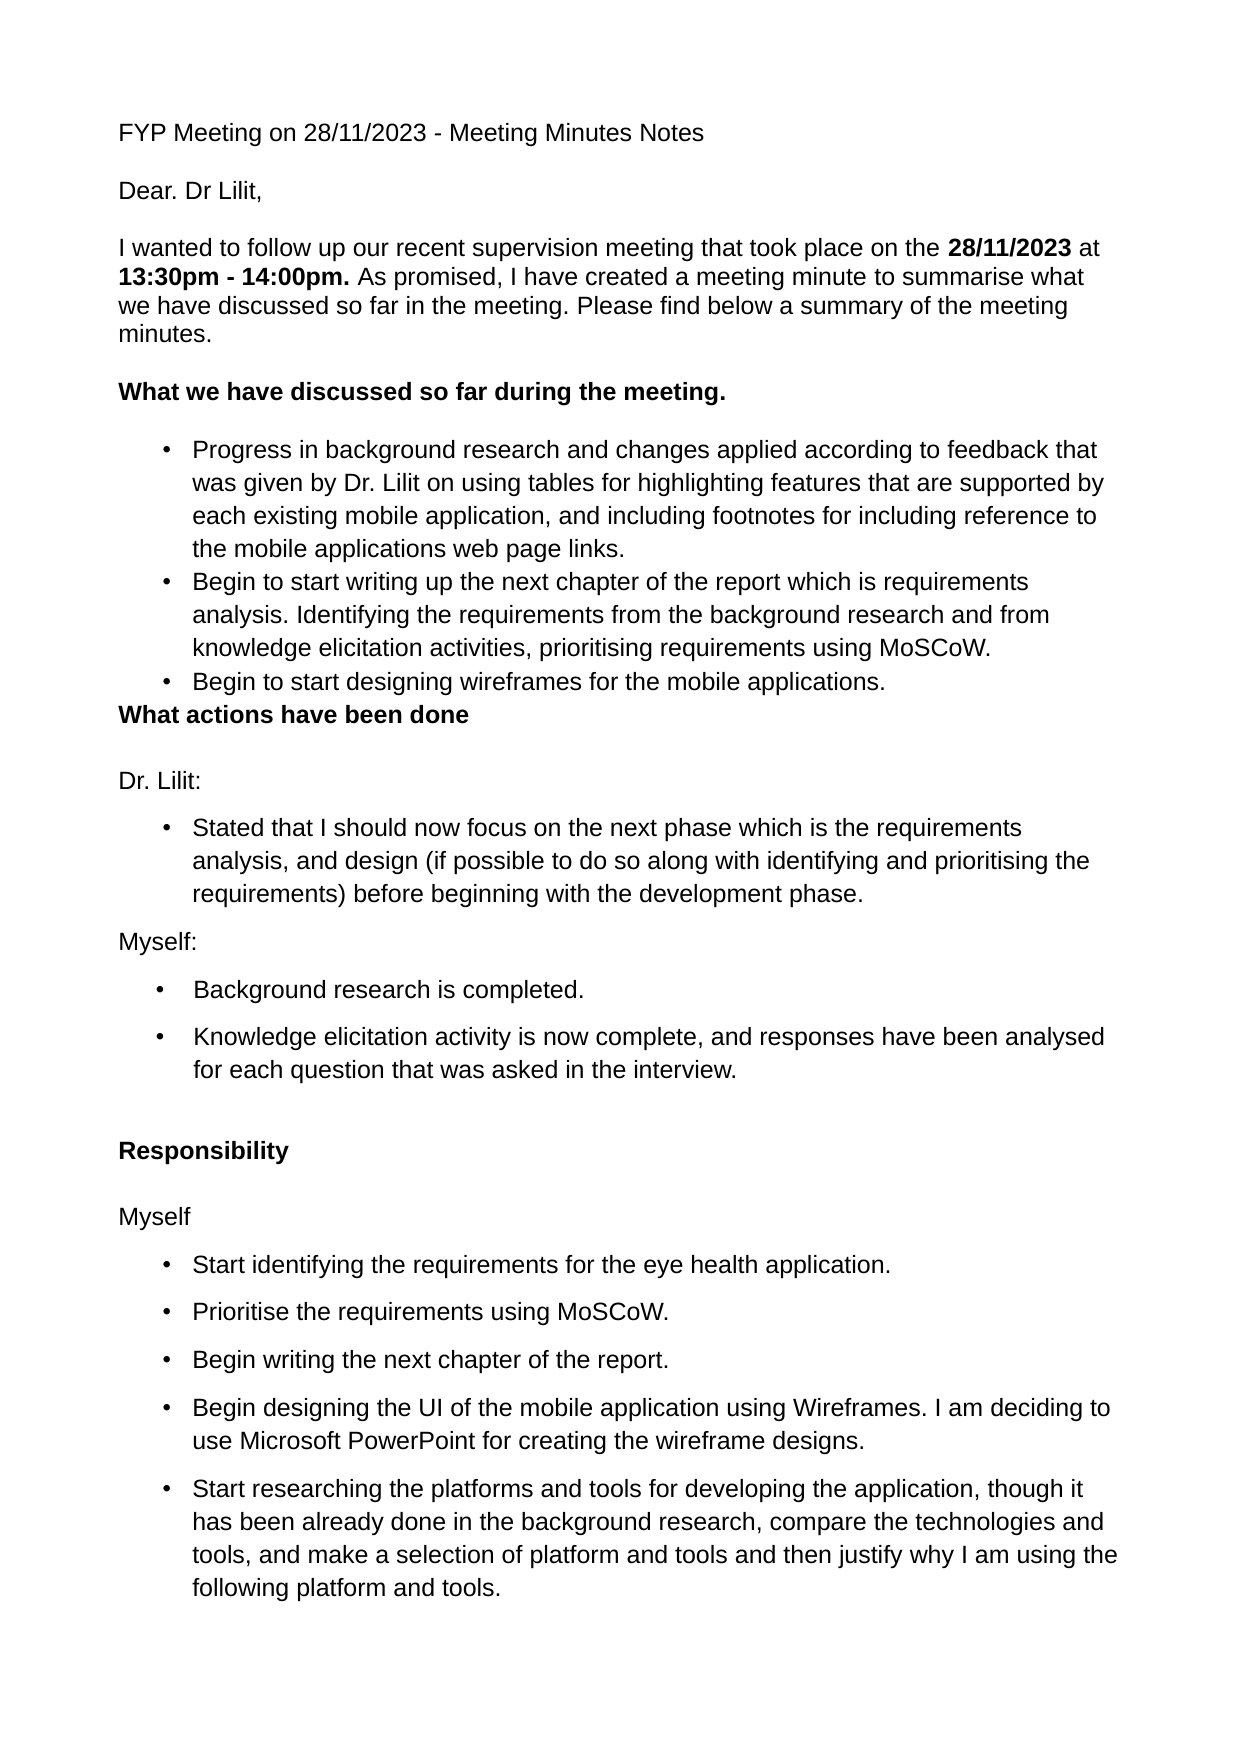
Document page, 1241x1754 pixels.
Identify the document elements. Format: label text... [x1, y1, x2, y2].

list Start researching the platforms and tools for developing the application, though it has been already done in the background research, compare the technologies and tools, and make a selection of platform and tools and then justify why I am using the following platform and tools. [162, 1473, 1122, 1601]
list Start identifying the requirements for the eye health application. [162, 1250, 1122, 1278]
list Begin writing the next chapter of the report. [162, 1345, 1122, 1374]
text Myself: [118, 927, 1122, 956]
list Begin designing the UI of the mobile application using Wireframes. I am deciding to use Microsoft PowerPoint for creating the wireframe designs. [162, 1393, 1122, 1455]
text What we have discussed so far during the meeting. [118, 377, 1122, 406]
list Begin to start designing wireframes for the mobile applications. [162, 666, 1122, 695]
text I wanted to follow up our recent supervision meeting that took place on the 28/11/2023 at 13:30pm - 14:00pm. As promised, I have created a meeting minute to summarise what we have discussed so far in the meeting. Please find below a summary of the meeting minutes. [118, 233, 1122, 348]
text FYP Meeting on 28/11/2023 - Meeting Minutes Notes [118, 118, 1122, 147]
text Myself [118, 1202, 1122, 1231]
text Dr. Lilit: [118, 766, 1122, 794]
list Progress in background research and changes applied according to feedback that was given by Dr. Lilit on using tables for highlighting features that are supported by each existing mobile application, and including footnotes for including reference to the mobile applications web page links. [162, 435, 1122, 563]
text What actions have been done [118, 699, 1122, 728]
list Knowledge elicitation activity is now complete, and responses have been analysed for each question that was asked in the interview. [156, 1022, 1122, 1084]
list Background research is completed. [156, 974, 1122, 1003]
text Dear. Dr Lilit, [118, 176, 1122, 204]
list Prioritise the requirements using MoSCoW. [162, 1297, 1122, 1326]
list Stated that I should now focus on the next phase which is the requirements analysis, and design (if possible to do so along with identifying and prioritising the requirements) before beginning with the development phase. [162, 813, 1122, 908]
text Responsibility [118, 1136, 1122, 1165]
list Begin to start writing up the next chapter of the report which is requirements analysis. Identifying the requirements from the background research and from knowledge elicitation activities, prioritising requirements using MoSCoW. [162, 567, 1122, 662]
